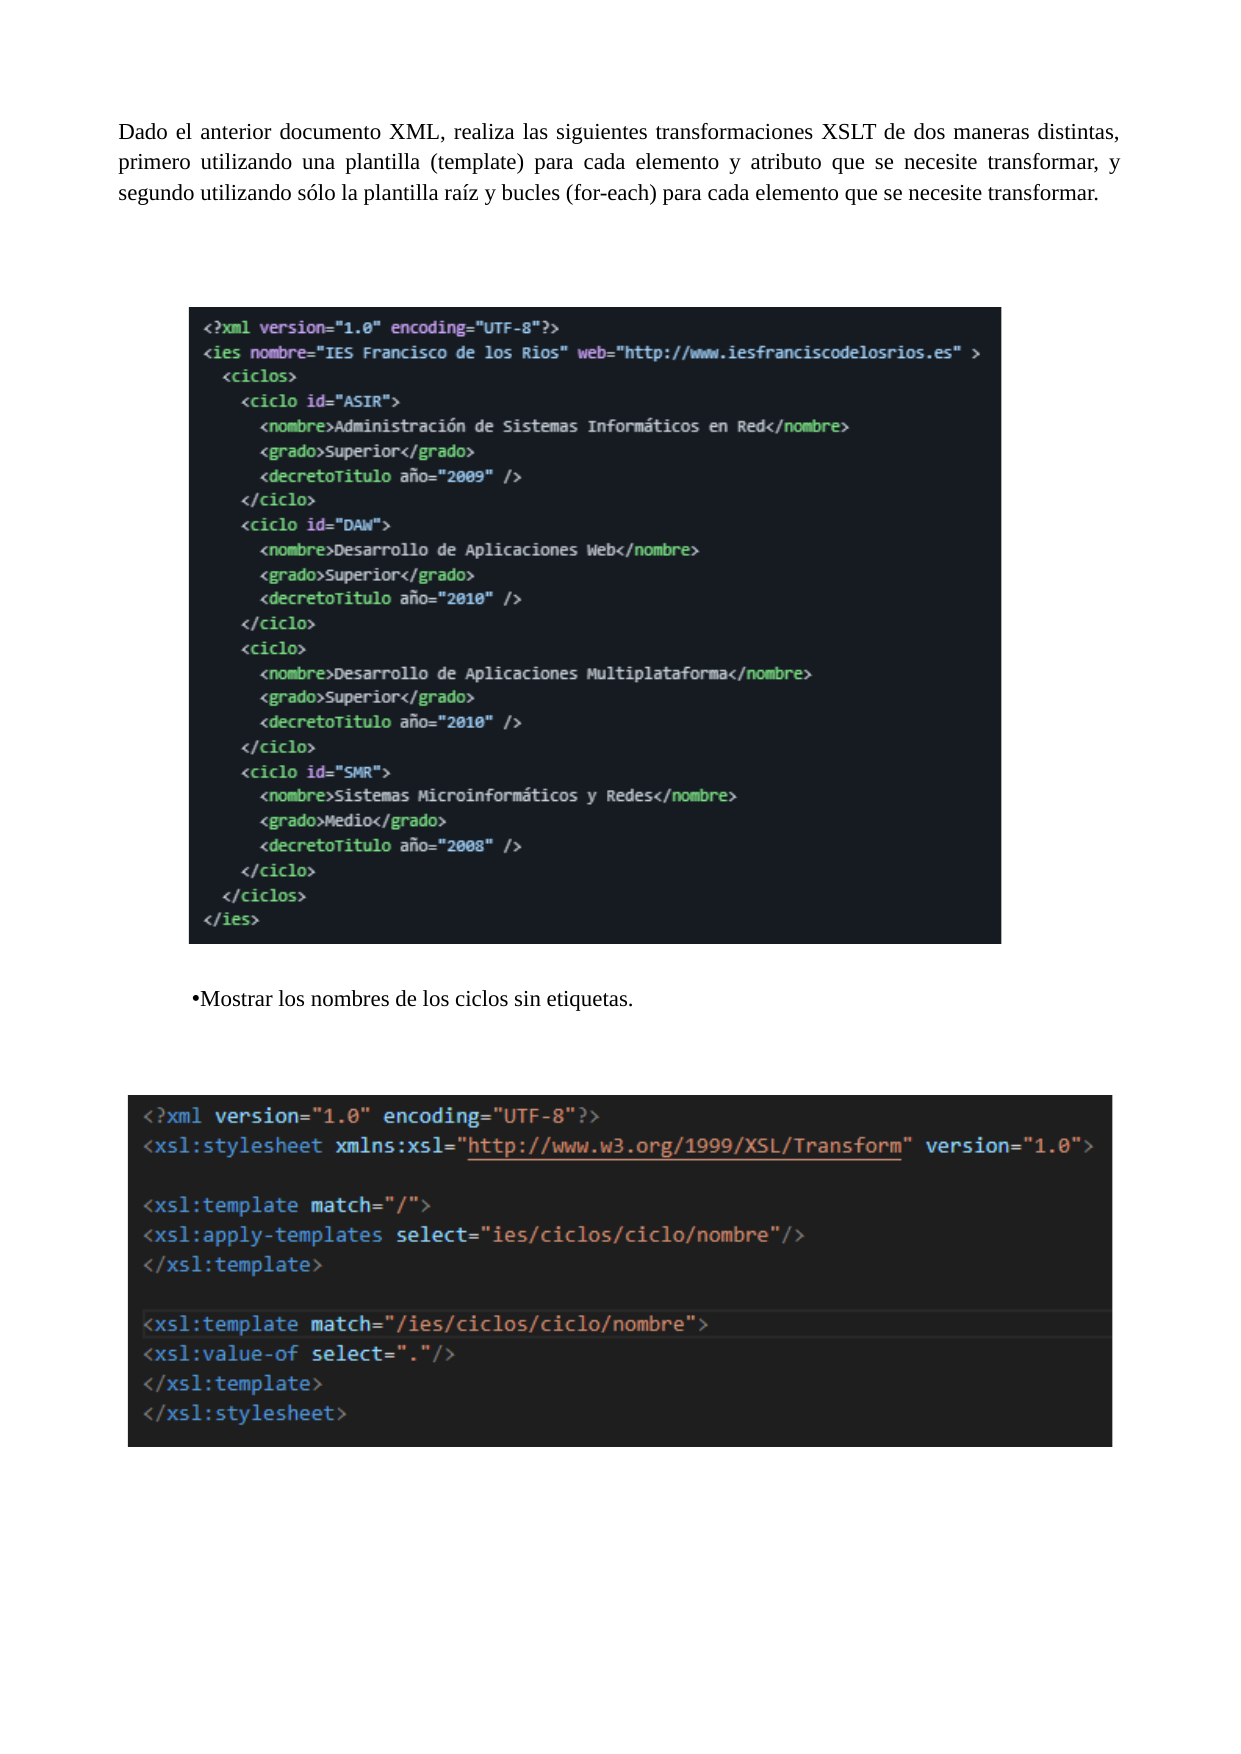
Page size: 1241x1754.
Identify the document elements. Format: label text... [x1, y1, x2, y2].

list Mostrar los nombres de los ciclos sin etiquetas. [118, 985, 1122, 1011]
text Dado el anterior documento XML, realiza las siguientes transformaciones XSLT de dos maneras distintas, primero utilizando una plantilla (template) para cada elemento y atributo que se necesite transformar, y segundo utilizando sólo la plantilla raíz y bucles (for-each) para cada elemento que se necesite transformar. [118, 118, 1122, 205]
picture [188, 307, 1002, 944]
picture [127, 1095, 1113, 1447]
